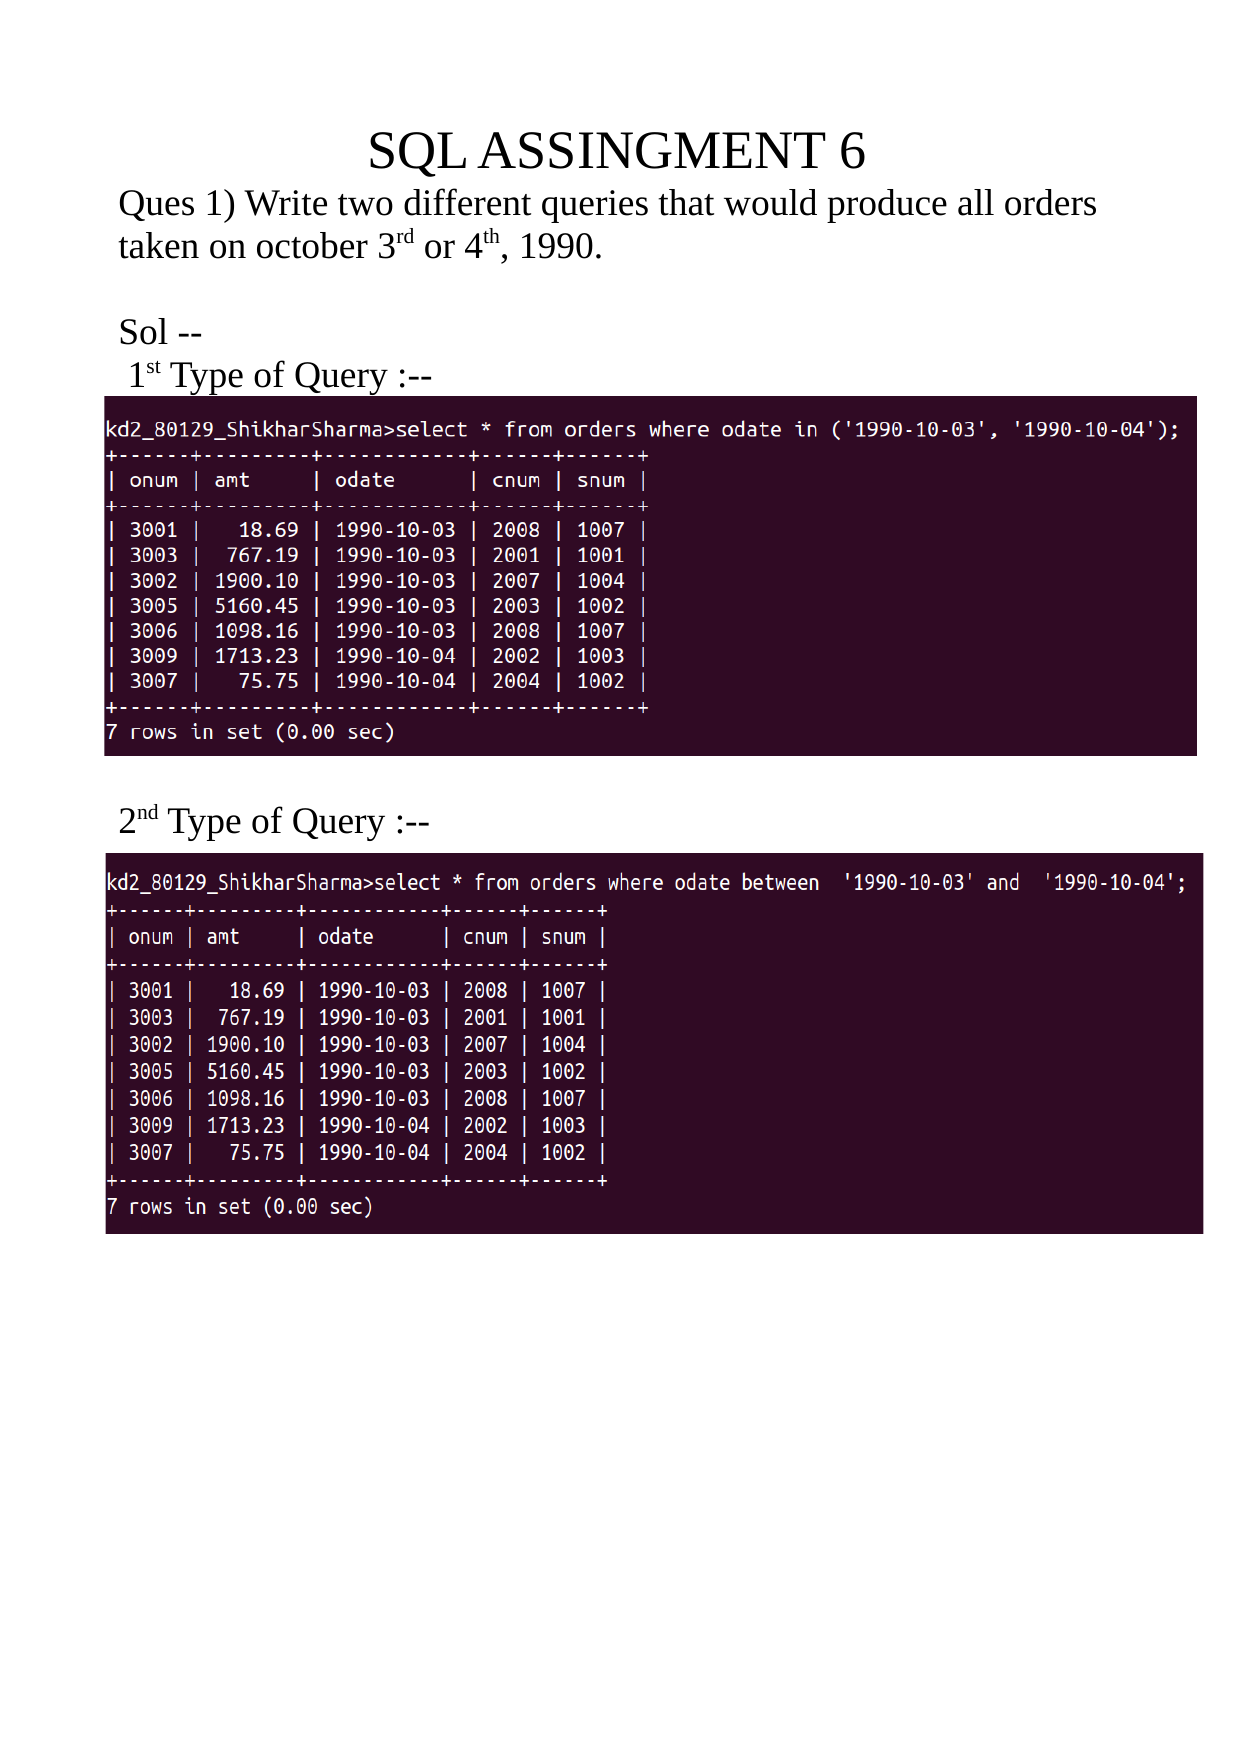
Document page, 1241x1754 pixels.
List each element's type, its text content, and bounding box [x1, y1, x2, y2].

picture [105, 853, 1204, 1234]
text Ques 1) Write two different queries that would produce all orders taken on october 3rd or 4th, 1990. [118, 180, 1122, 267]
text 1st Type of Query :-- [118, 353, 1122, 396]
picture [104, 396, 1197, 756]
text 2nd Type of Query :-- [118, 799, 1122, 842]
text Sol -- [118, 310, 1122, 353]
text SQL ASSINGMENT 6 [118, 118, 1122, 180]
